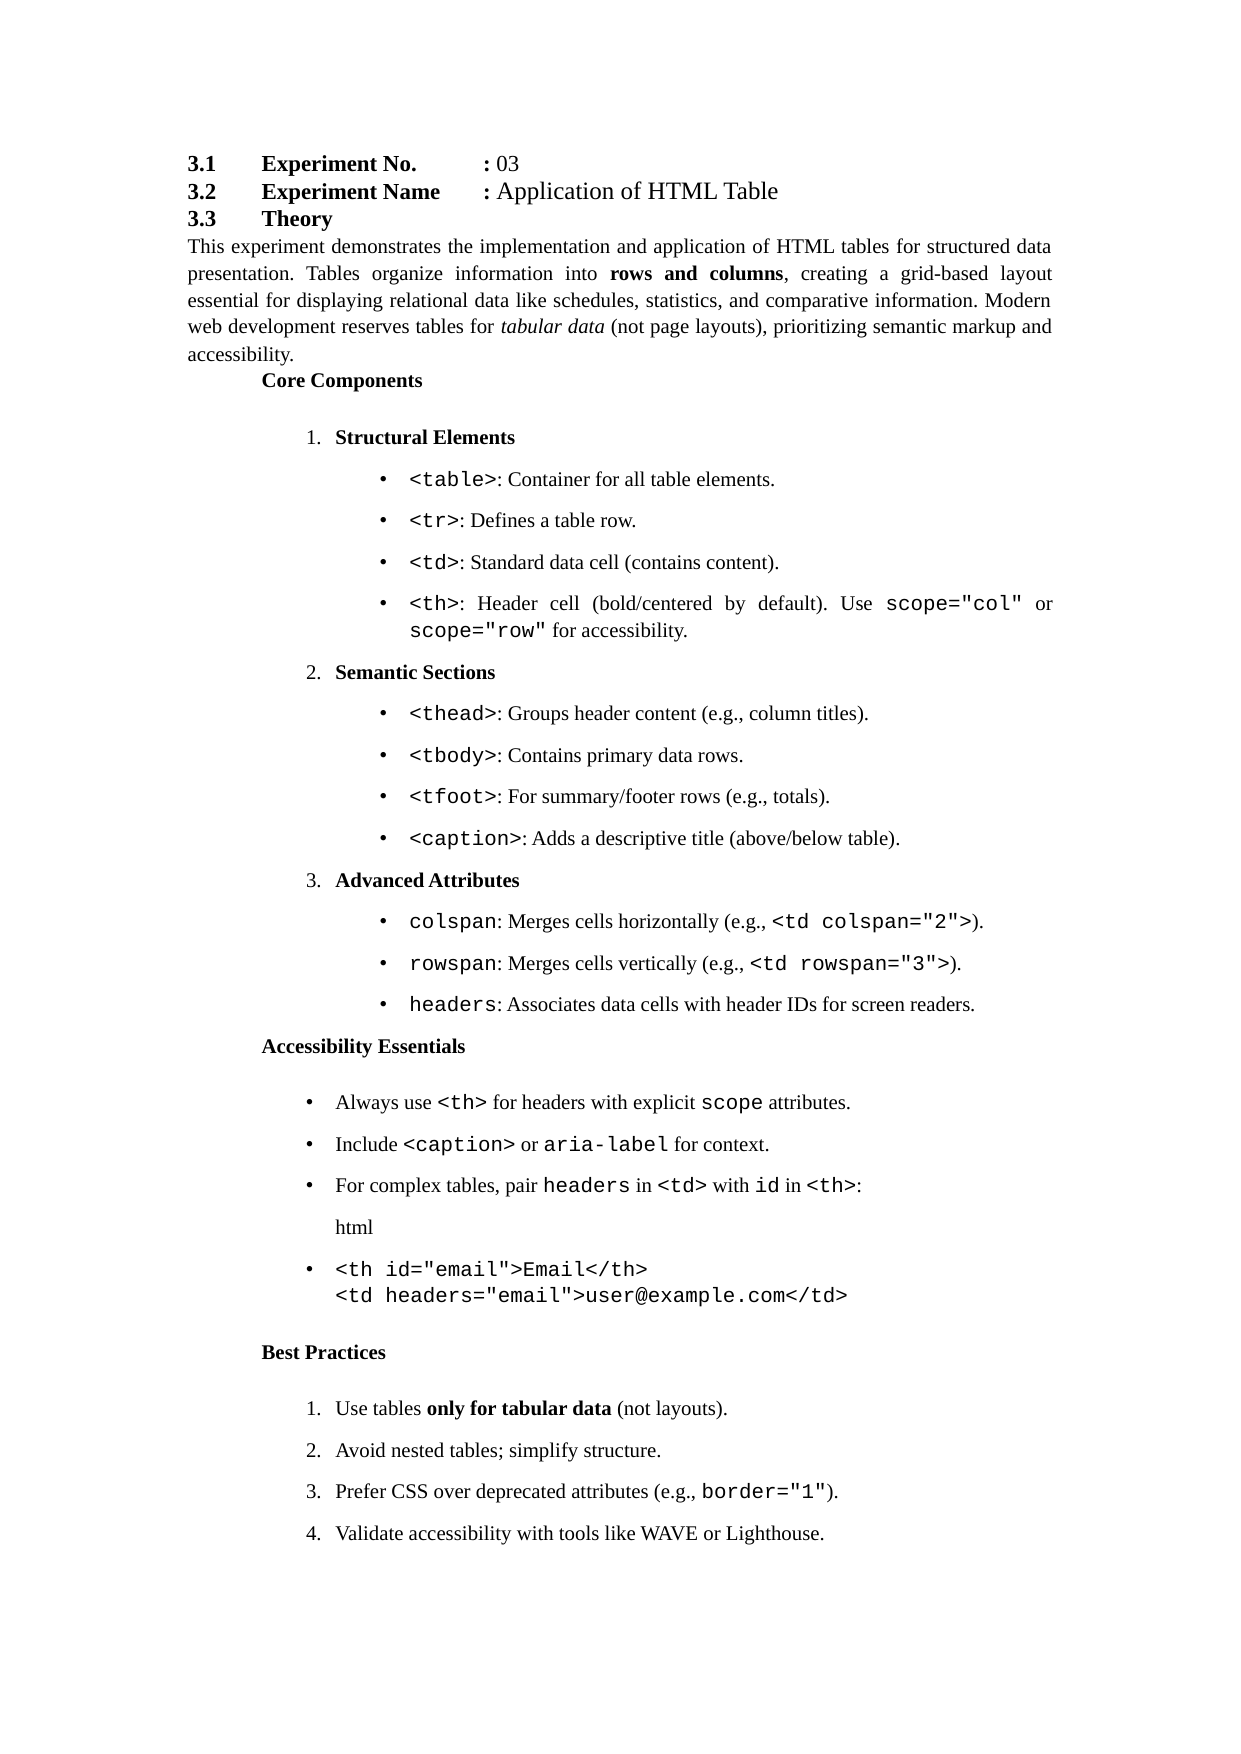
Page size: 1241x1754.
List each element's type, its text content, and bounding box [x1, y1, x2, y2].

list <td>: Standard data cell (contains content). [379, 547, 1053, 574]
list Validate accessibility with tools like WAVE or Lighthouse. [306, 1519, 1053, 1546]
text 3.1 Experiment No. : 03 [187, 150, 1053, 176]
list <td headers="email">user@example.com</td> [306, 1281, 1053, 1308]
list Always use <th> for headers with explicit scope attributes. [306, 1088, 1053, 1115]
list colspan: Merges cells horizontally (e.g., <td colspan="2">). [379, 907, 1053, 934]
list Advanced Attributes [306, 865, 1053, 892]
list <caption>: Adds a descriptive title (above/below table). [379, 824, 1053, 851]
list <th>: Header cell (bold/centered by default). Use scope="col" or scope="row" for accessibility. [379, 589, 1053, 643]
list Use tables only for tabular data (not layouts). [306, 1394, 1053, 1421]
list Avoid nested tables; simplify structure. [306, 1436, 1053, 1463]
text 3.2 Experiment Name : Application of HTML Table [187, 176, 1053, 205]
list For complex tables, pair headers in <td> with id in <th>: [306, 1171, 1053, 1198]
list Include <caption> or aria-label for context. [306, 1130, 1053, 1157]
list <thead>: Groups header content (e.g., column titles). [379, 699, 1053, 726]
list rowspan: Merges cells vertically (e.g., <td rowspan="3">). [379, 948, 1053, 976]
list <tbody>: Contains primary data rows. [379, 741, 1053, 768]
list html [306, 1213, 1053, 1240]
list <th id="email">Email</th> [306, 1254, 1034, 1281]
list <table>: Container for all table elements. [379, 464, 1053, 491]
subtitle Best Practices [261, 1338, 1053, 1365]
list Semantic Sections [306, 658, 1053, 684]
list Prefer CSS over deprecated attributes (e.g., border="1"). [306, 1477, 1053, 1504]
list <tr>: Defines a table row. [379, 506, 1053, 533]
text This experiment demonstrates the implementation and application of HTML tables for structured data presentation. Tables organize information into rows and columns, creating a grid-based layout essential for displaying relational data like schedules, statistics, and comparative information. Modern web development reserves tables for tabular data (not page layouts), prioritizing semantic markup and accessibility. [187, 231, 1053, 366]
subtitle Core Components [261, 366, 1053, 393]
subtitle Accessibility Essentials [261, 1032, 1053, 1059]
list <tfoot>: For summary/footer rows (e.g., totals). [379, 782, 1053, 809]
text 3.3 Theory [187, 205, 1053, 231]
list Structural Elements [306, 423, 1053, 450]
list headers: Associates data cells with header IDs for screen readers. [379, 990, 1053, 1017]
